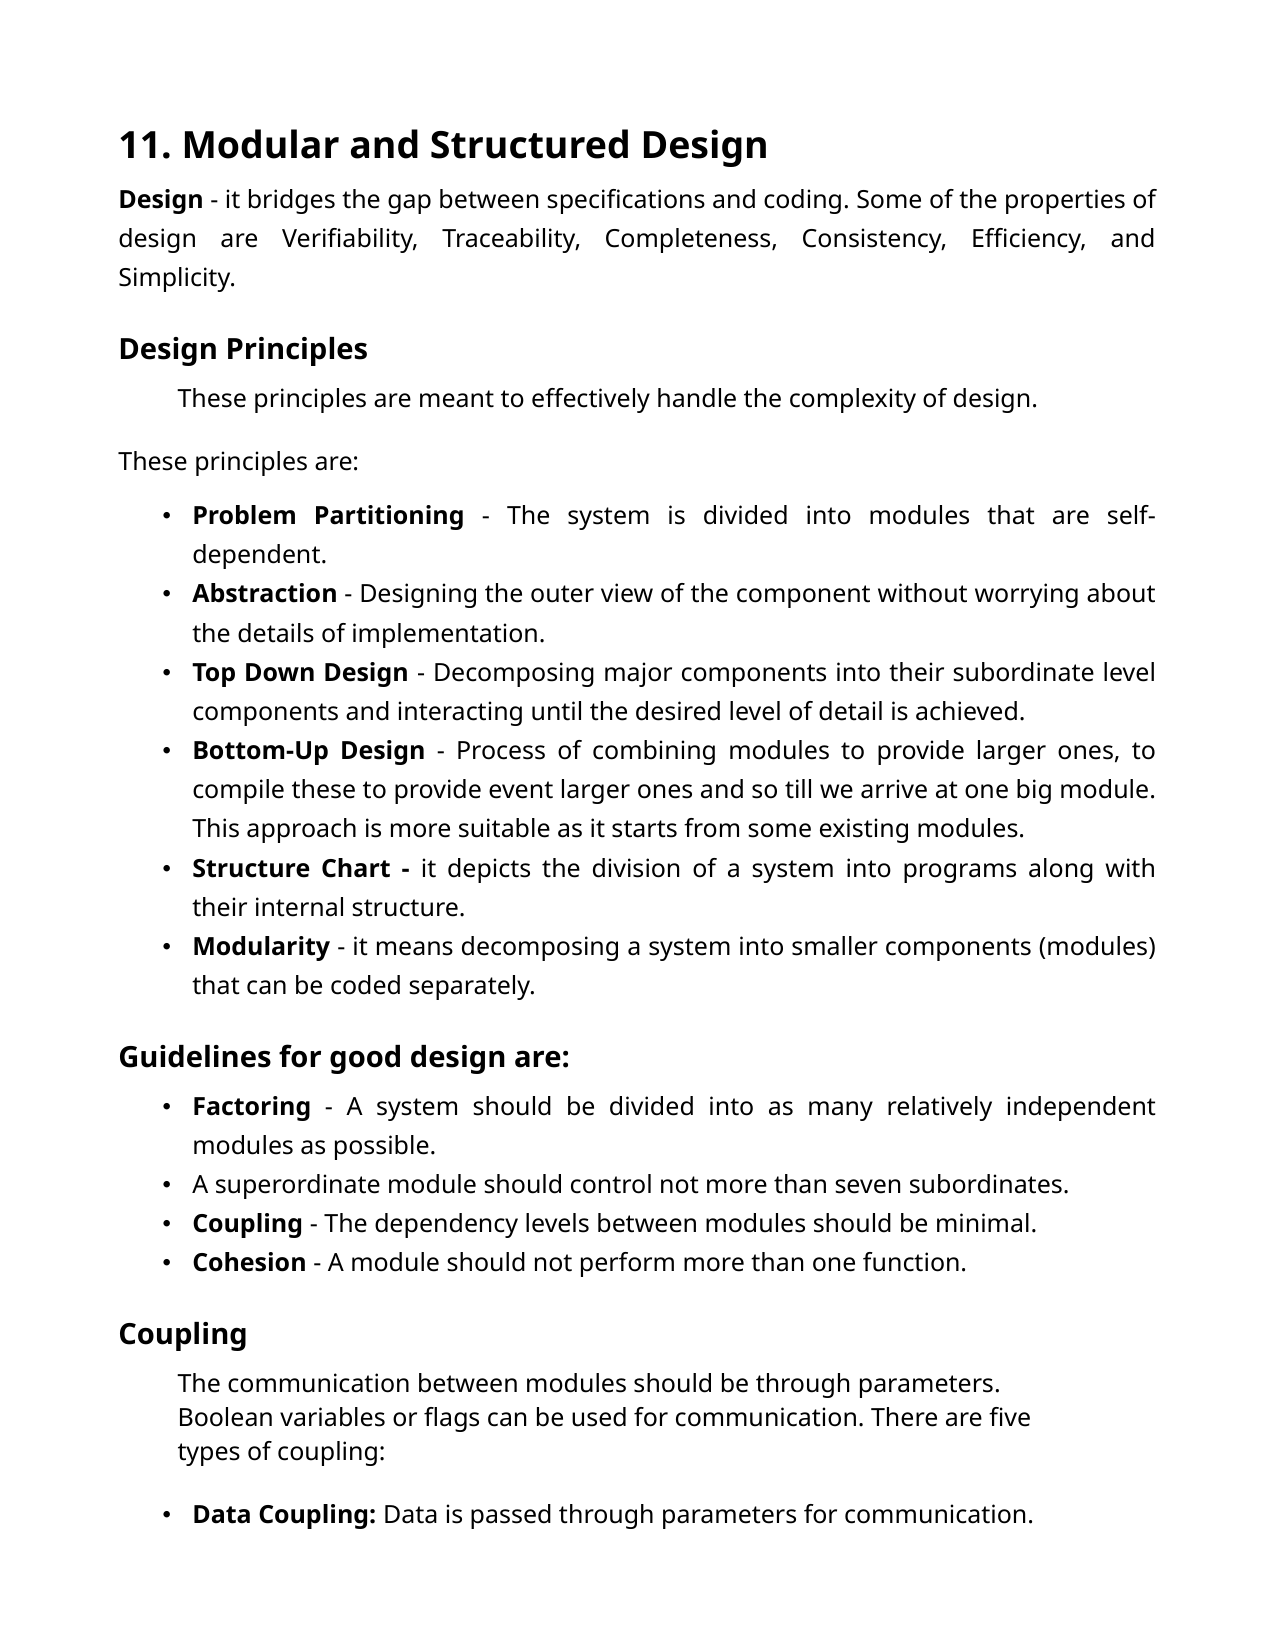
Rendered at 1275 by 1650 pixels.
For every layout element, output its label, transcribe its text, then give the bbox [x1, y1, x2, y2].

list Top Down Design - Decomposing major components into their subordinate level components and interacting until the desired level of detail is achieved. [162, 654, 1157, 728]
list Modularity - it means decomposing a system into smaller components (modules) that can be coded separately. [162, 929, 1157, 1002]
text These principles are meant to effectively handle the complexity of design. [177, 381, 1098, 414]
list Factoring - A system should be divided into as many relatively independent modules as possible. [162, 1088, 1157, 1162]
text These principles are: [118, 444, 1157, 478]
list Data Coupling: Data is passed through parameters for communication. [162, 1497, 1157, 1531]
list Abstraction - Designing the outer view of the component without worrying about the details of implementation. [162, 576, 1157, 649]
list Bottom-Up Design - Process of combining modules to provide larger ones, to compile these to provide event larger ones and so till we arrive at one big module. This approach is more suitable as it starts from some existing modules. [162, 733, 1157, 845]
subtitle Design Principles [118, 328, 1157, 368]
subtitle Guidelines for good design are: [118, 1036, 1157, 1076]
subtitle Coupling [118, 1313, 1157, 1353]
list A superordinate module should control not more than seven subordinates. [162, 1167, 1157, 1201]
subtitle 11. Modular and Structured Design [118, 118, 1157, 169]
list Problem Partitioning - The system is divided into modules that are self-dependent. [162, 498, 1157, 571]
list Cohesion - A module should not perform more than one function. [162, 1245, 1157, 1279]
text The communication between modules should be through parameters. Boolean variables or flags can be used for communication. There are five types of coupling: [177, 1366, 1098, 1468]
text Design - it bridges the gap between specifications and coding. Some of the properties of design are Verifiability, Traceability, Completeness, Consistency, Efficiency, and Simplicity. [118, 182, 1157, 294]
list Structure Chart - it depicts the division of a system into programs along with their internal structure. [162, 850, 1157, 923]
list Coupling - The dependency levels between modules should be minimal. [162, 1206, 1157, 1240]
